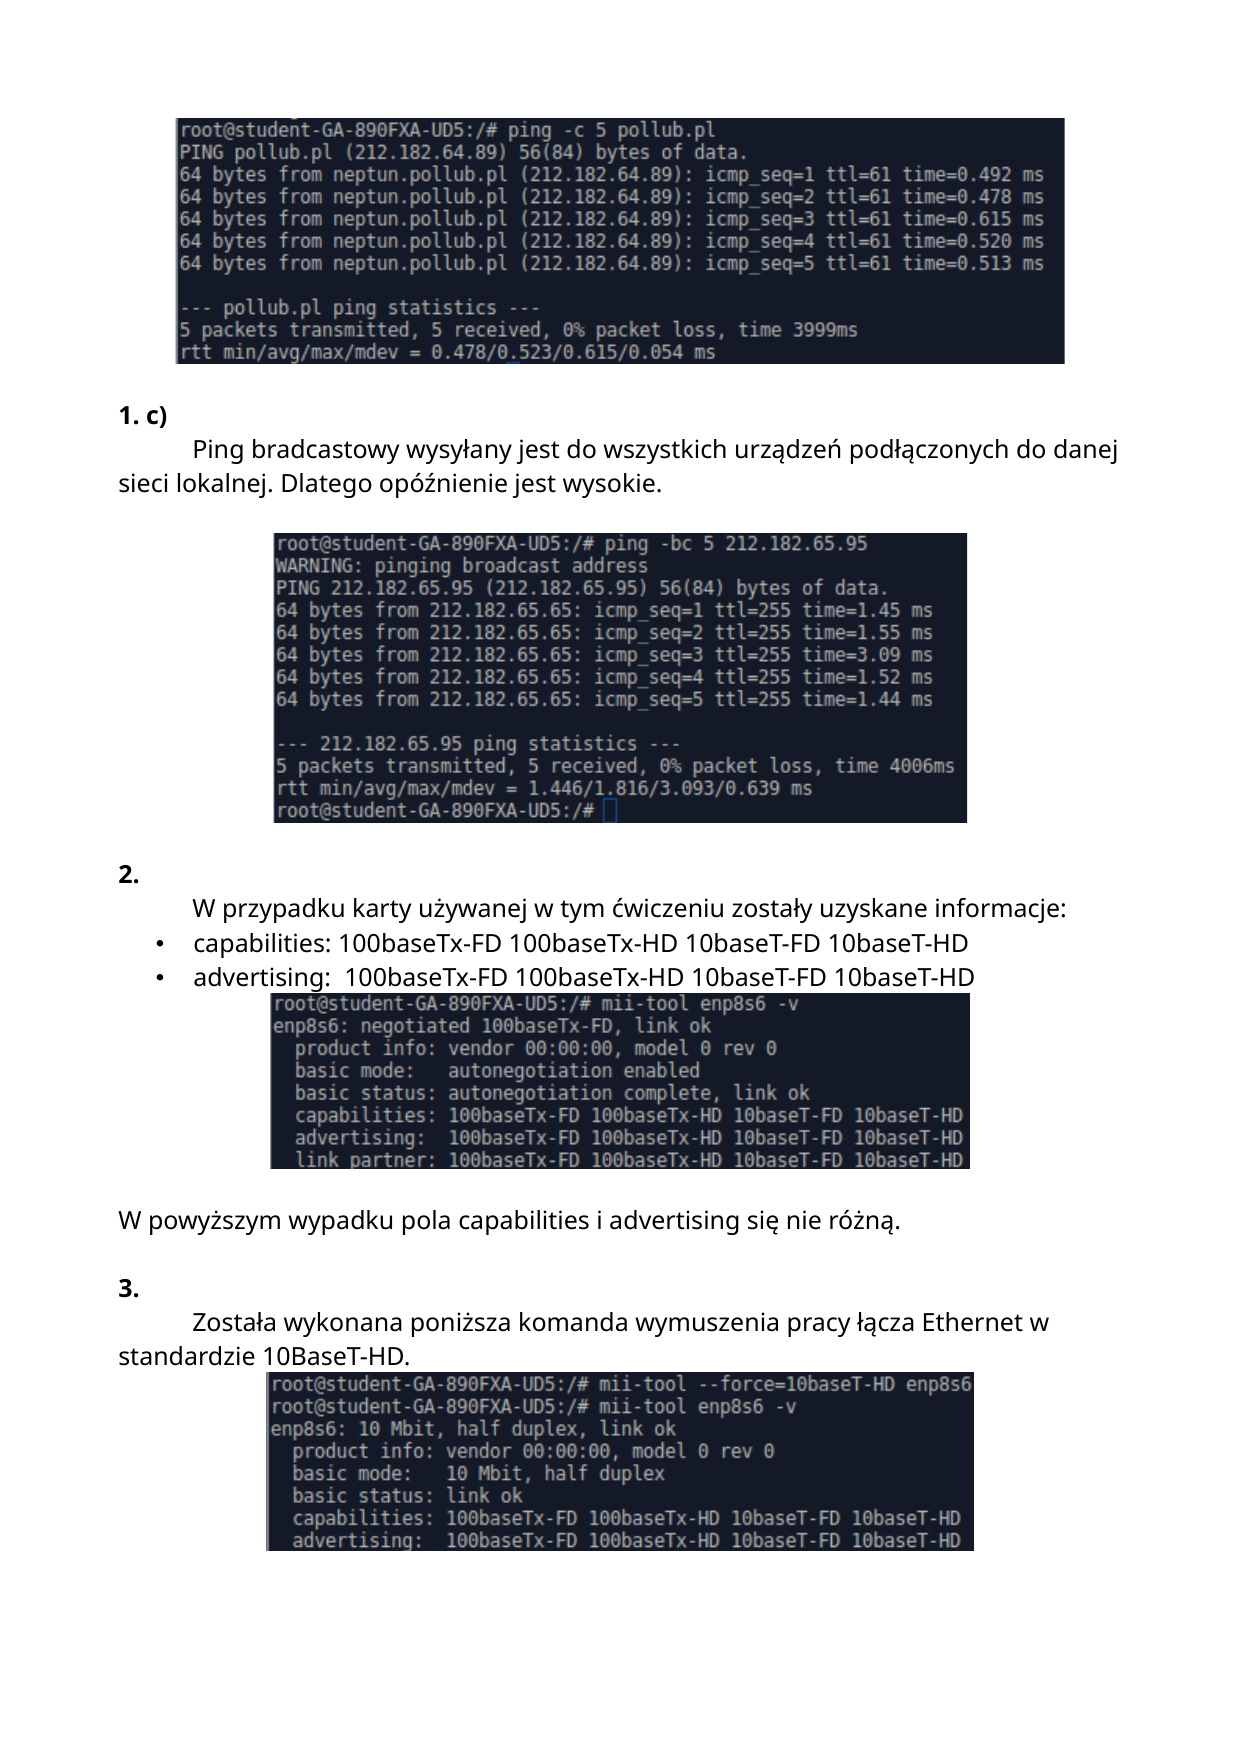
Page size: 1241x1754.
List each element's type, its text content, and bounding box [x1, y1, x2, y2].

list capabilities: 100baseTx-FD 100baseTx-HD 10baseT-FD 10baseT-HD [156, 925, 1122, 959]
text Ping bradcastowy wysyłany jest do wszystkich urządzeń podłączonych do danej sieci lokalnej. Dlatego opóźnienie jest wysokie. [118, 432, 1122, 500]
list advertising: 100baseTx-FD 100baseTx-HD 10baseT-FD 10baseT-HD [156, 959, 1122, 993]
text 3. [118, 1271, 1122, 1304]
text W przypadku karty używanej w tym ćwiczeniu zostały uzyskane informacje: [118, 891, 1122, 925]
text W powyższym wypadku pola capabilities i advertising się nie różną. [118, 1202, 1122, 1236]
text Została wykonana poniższa komanda wymuszenia pracy łącza Ethernet w standardzie 10BaseT-HD. [118, 1304, 1122, 1373]
text 2. [118, 857, 1122, 891]
text 1. c) [118, 398, 1122, 432]
